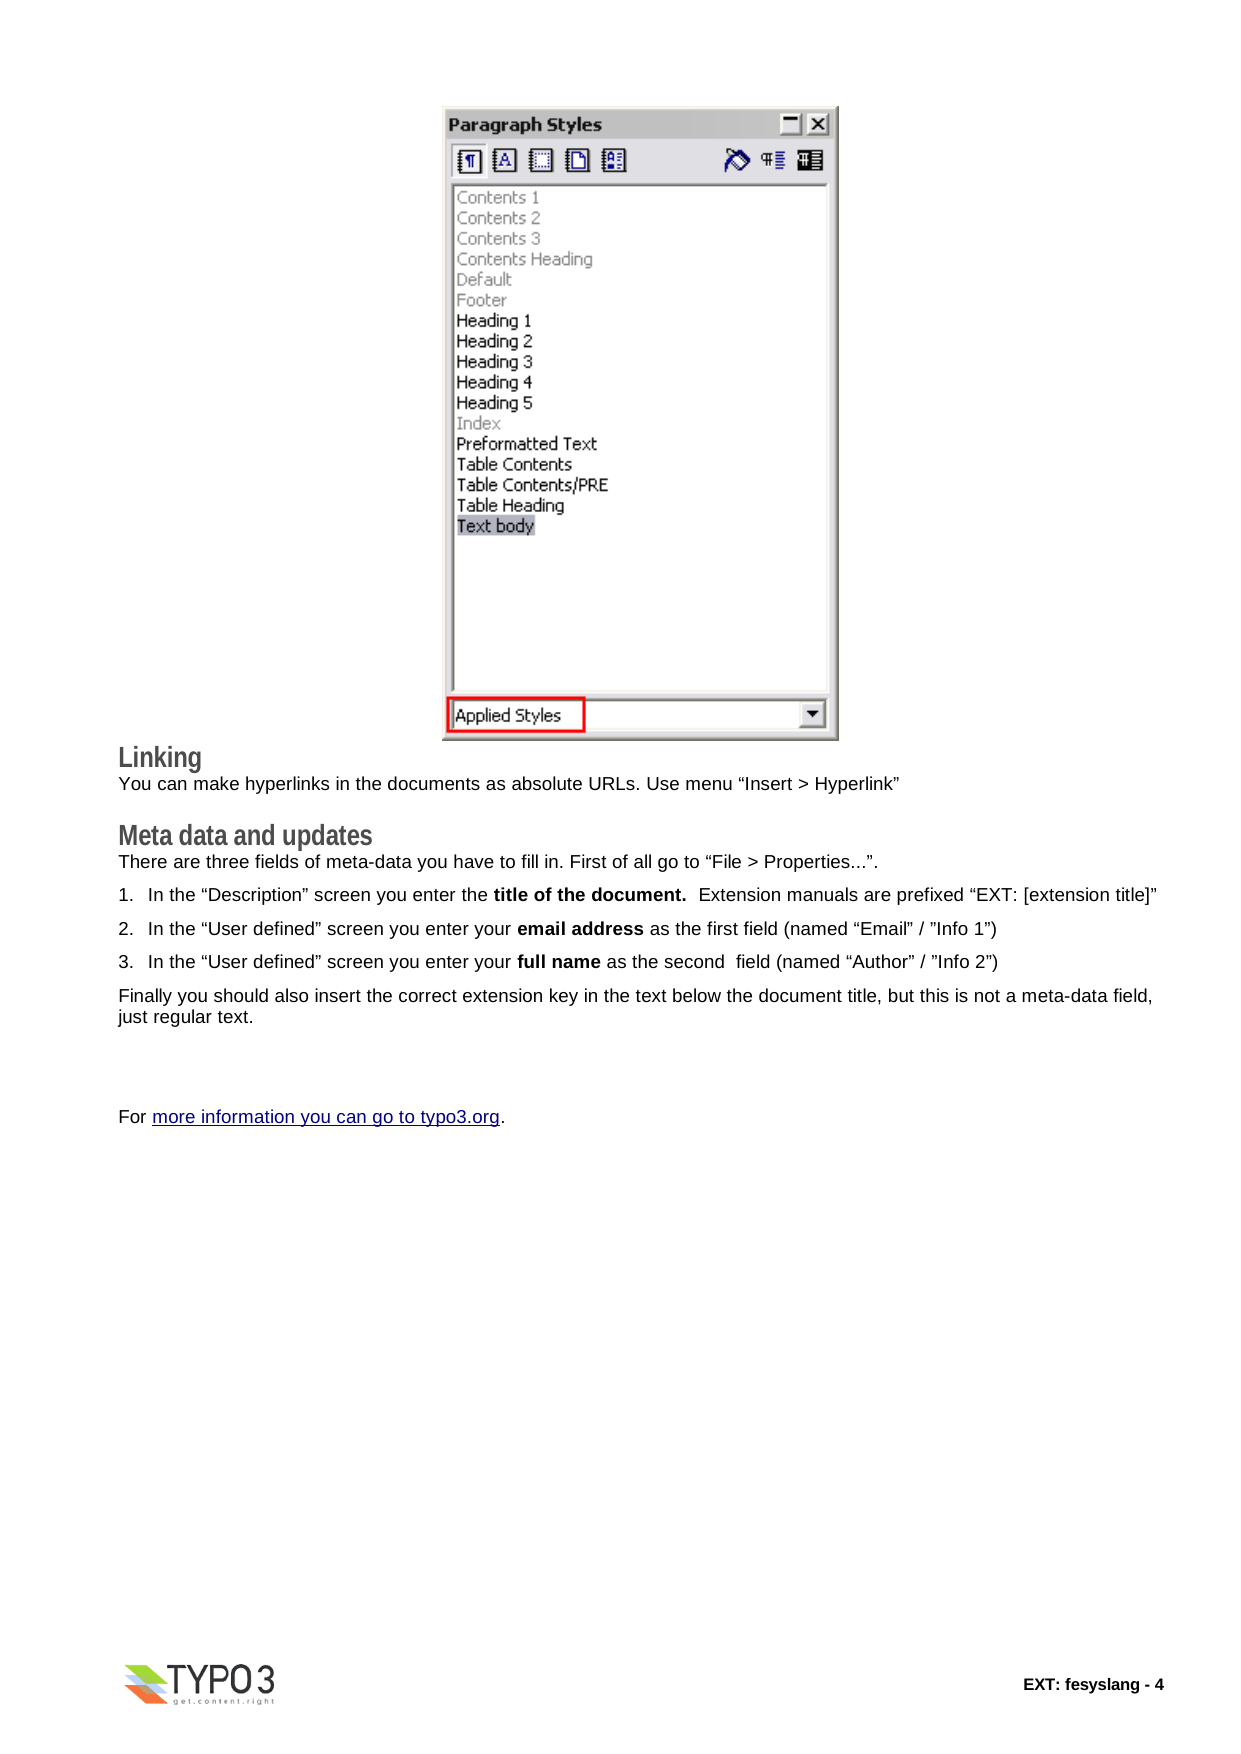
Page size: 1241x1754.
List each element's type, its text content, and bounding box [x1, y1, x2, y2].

text Finally you should also insert the correct extension key in the text below the document title, but this is not a meta-data field, just regular text. [118, 985, 1163, 1027]
list In the “User defined” screen you enter your full name as the second field (named “Author” / ”Info 2”) [118, 952, 1163, 973]
picture [119, 1659, 280, 1710]
text You can make hyperlinks in the documents as absolute URLs. Use menu “Insert > Hyperlink” [118, 773, 1163, 794]
list In the “User defined” screen you enter your email address as the first field (named “Email” / ”Info 1”) [118, 918, 1163, 939]
picture [442, 106, 839, 741]
text For more information you can go to typo3.org. [118, 1107, 1163, 1128]
list In the “Description” screen you enter the title of the document. Extension manuals are prefixed “EXT: [extension title]” [118, 885, 1163, 906]
subtitle Linking [118, 106, 1163, 773]
text There are three fields of meta-data you have to fill in. First of all go to “File > Properties...”. [118, 851, 1163, 872]
subtitle Meta data and updates [118, 818, 1163, 851]
